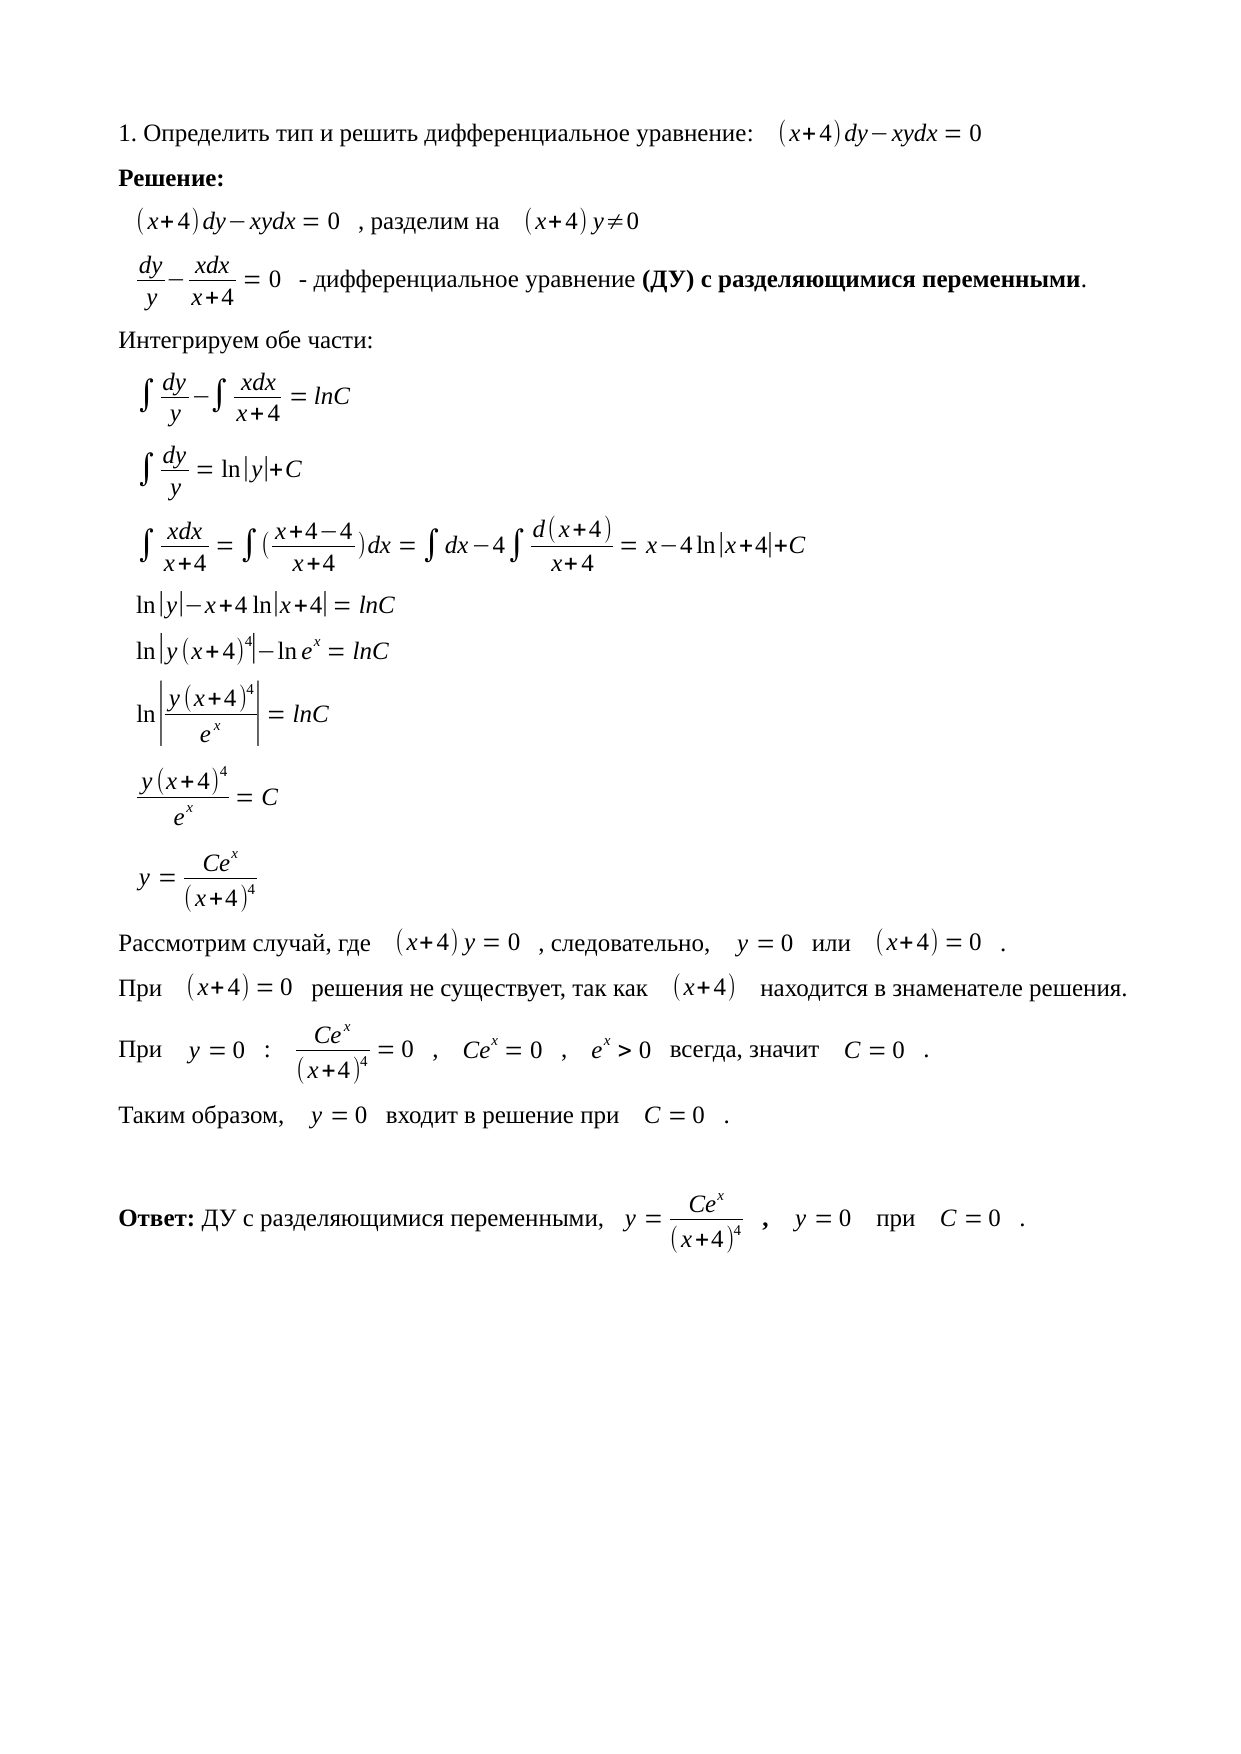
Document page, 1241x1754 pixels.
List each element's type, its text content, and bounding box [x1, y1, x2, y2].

text 1. Определить тип и решить дифференциальное уравнение: [118, 118, 1163, 149]
text Интегрируем обе части: [118, 325, 1163, 353]
text - дифференциальное уравнение (ДУ) с разделяющимися переменными. [118, 251, 1163, 310]
text , разделим на [118, 206, 1163, 237]
text Ответ: ДУ с разделяющимися переменными,, при . [118, 1186, 1163, 1254]
text Таким образом, входит в решение при . [118, 1100, 1163, 1129]
text Рассмотрим случай, где , следовательно, или . [118, 928, 1163, 958]
text При решения не существует, так как находится в знаменателе решения. [118, 973, 1163, 1003]
text Решение: [118, 163, 1163, 192]
text При : , , всегда, значит . [118, 1018, 1163, 1086]
